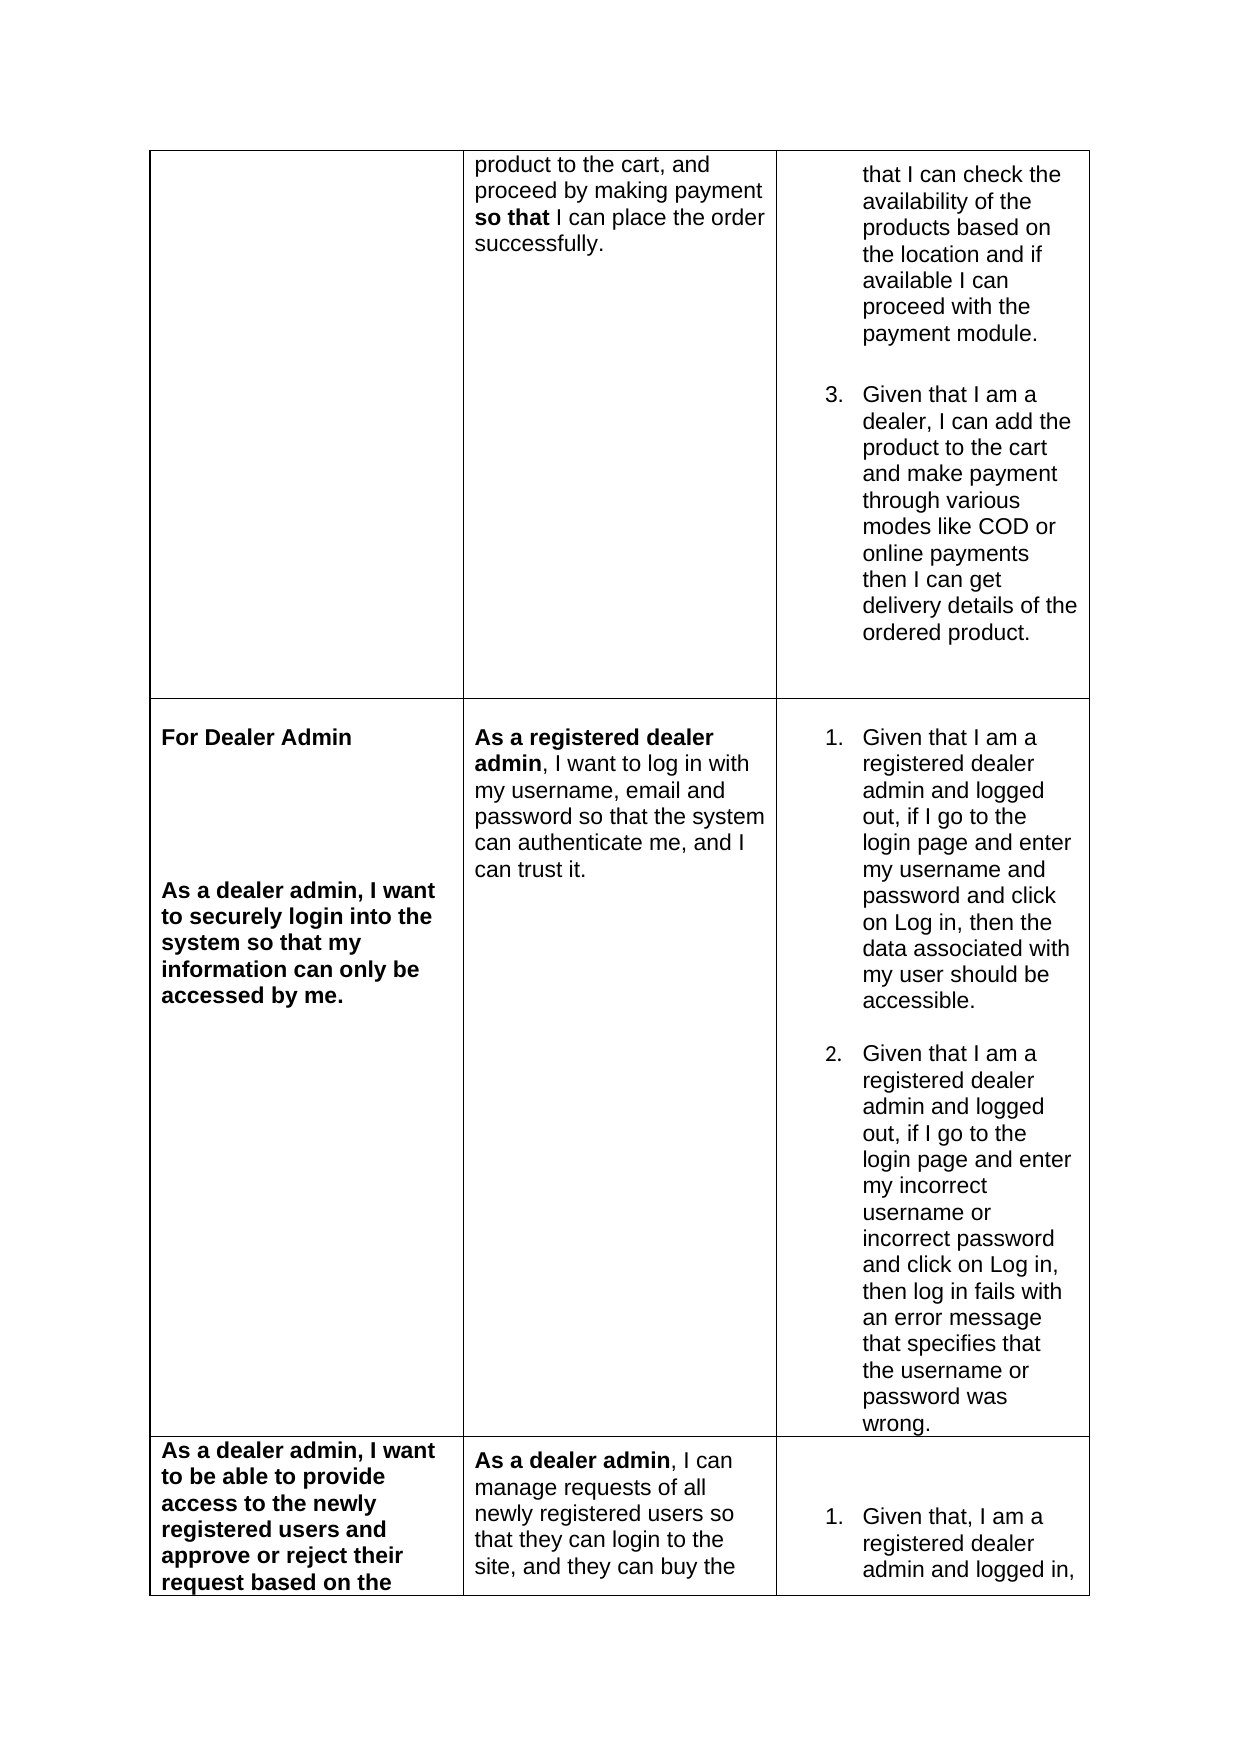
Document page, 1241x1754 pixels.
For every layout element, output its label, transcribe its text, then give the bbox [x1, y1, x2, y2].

table_cell As a registered dealer admin, I want to log in with my username, email and password so that the system can authenticate me, and I can trust it. [464, 699, 776, 1436]
table_cell product to the cart, and proceed by making payment so that I can place the order successfully. [464, 151, 776, 698]
table_cell Given that I am a registered dealer admin and logged out, if I go to the login page and enter my username and password and click on Log in, then the data associated with my user should be accessible. Given that I am a registered dealer admin and logged out, if I go to the login page and enter my incorrect username or incorrect password and click on Log in, then log in fails with an error message that specifies that the username or password was wrong. [777, 699, 1089, 1436]
table_cell For Dealer Admin As a dealer admin, I want to securely login into the system so that my information can only be accessed by me. [151, 699, 463, 1436]
table_cell Given that, I am a registered dealer admin and logged in, [777, 1437, 1089, 1595]
table_cell [151, 151, 463, 698]
table_cell As a dealer admin, I can manage requests of all newly registered users so that they can login to the site, and they can buy the [464, 1437, 776, 1595]
table_cell that I can check the availability of the products based on the location and if available I can proceed with the payment module. Given that I am a dealer, I can add the product to the cart and make payment through various modes like COD or online payments then I can get delivery details of the ordered product. [777, 151, 1089, 698]
table_cell As a dealer admin, I want to be able to provide access to the newly registered users and approve or reject their request based on the [151, 1437, 463, 1595]
